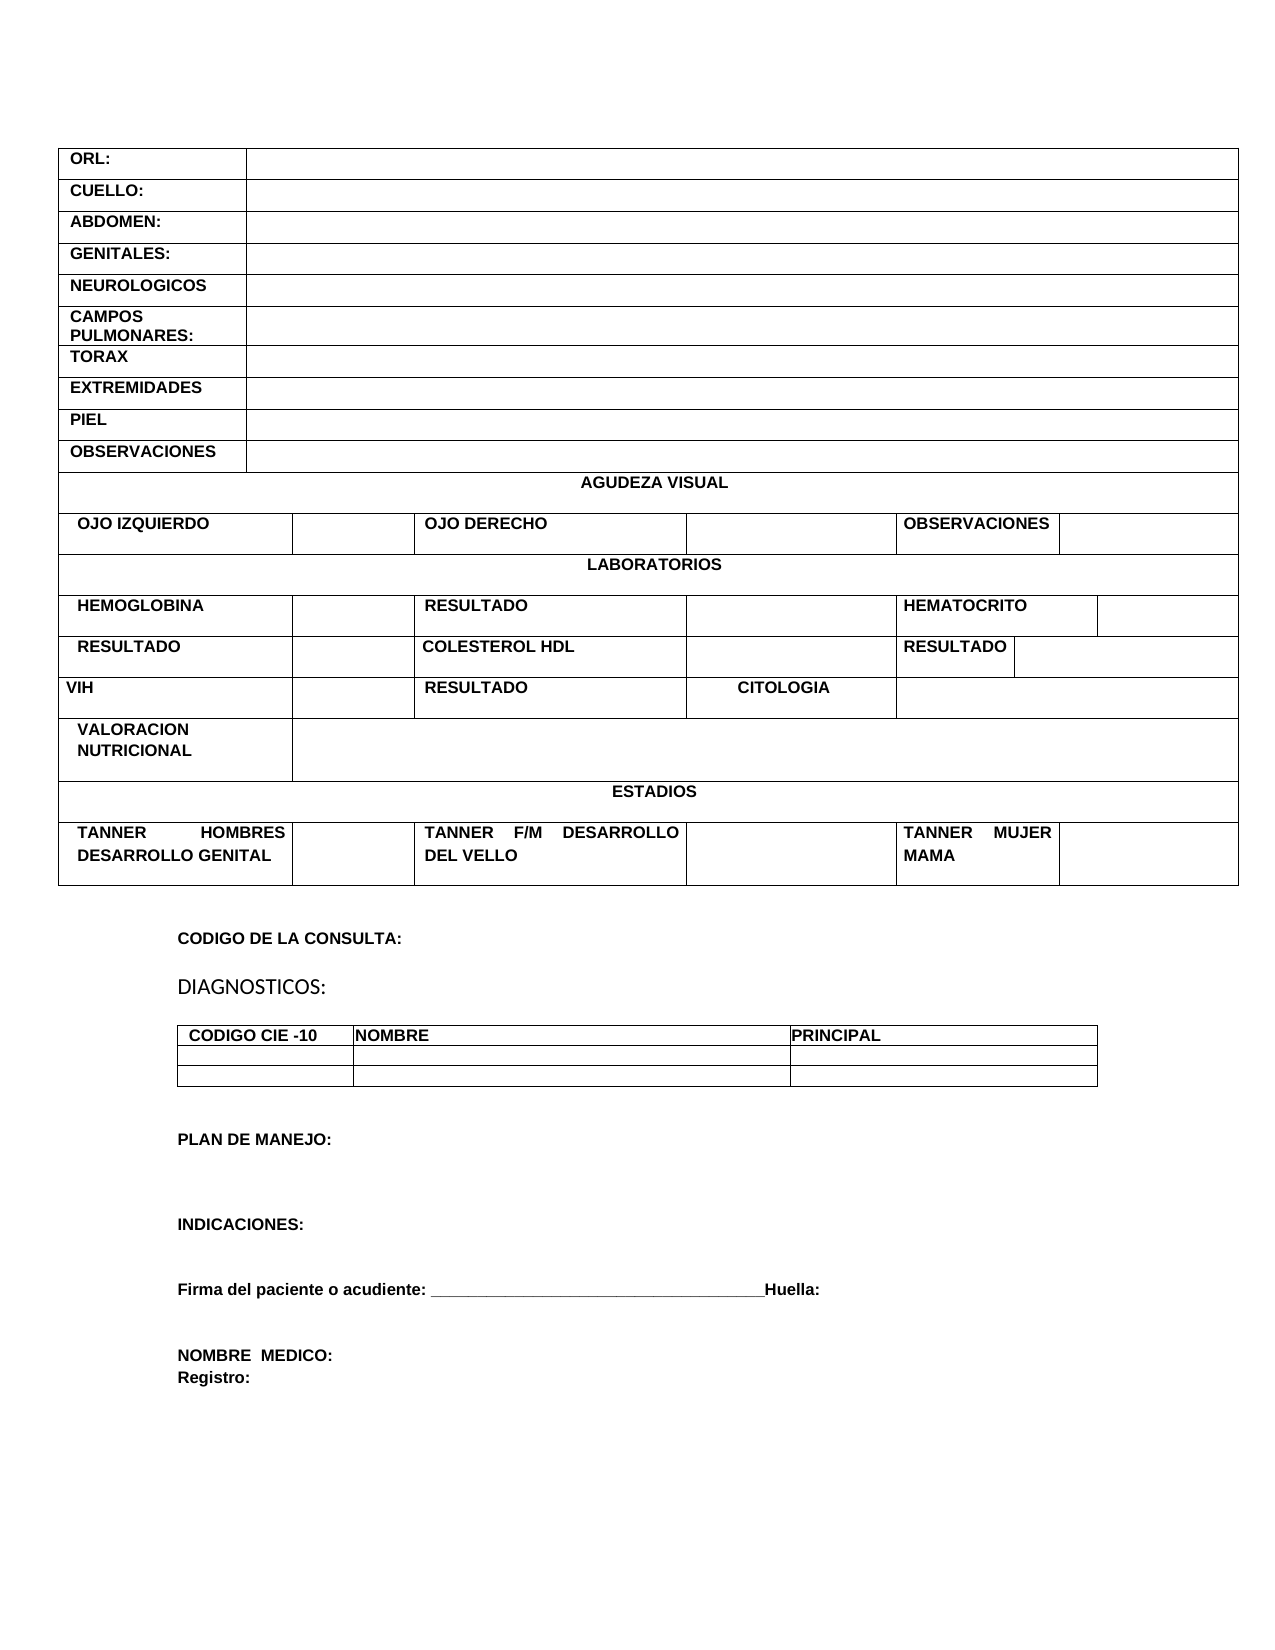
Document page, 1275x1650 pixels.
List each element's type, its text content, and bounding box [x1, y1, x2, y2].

table_cell ESTADIOS [59, 782, 1238, 822]
table_cell VALORACION NUTRICIONAL [59, 719, 292, 781]
table_header PRINCIPAL [791, 1026, 1097, 1045]
table_cell [247, 346, 1238, 377]
table_cell [247, 410, 1238, 440]
table_cell [354, 1046, 790, 1065]
table_header NOMBRE [354, 1026, 790, 1045]
table_cell TANNER MUJER MAMA [897, 823, 1059, 885]
table_cell CUELLO: [59, 180, 246, 211]
table_cell OBSERVACIONES [59, 441, 246, 472]
table_cell [247, 149, 1238, 179]
table_cell [687, 514, 896, 554]
table_cell [687, 823, 896, 885]
table_cell [791, 1066, 1097, 1086]
table_cell [1015, 637, 1238, 677]
table_cell EXTREMIDADES [59, 378, 246, 409]
table_cell [247, 275, 1238, 306]
table_cell CITOLOGIA [687, 678, 896, 718]
table_cell OBSERVACIONES [897, 514, 1059, 554]
table_cell [247, 307, 1238, 345]
table_cell COLESTEROL HDL [415, 637, 686, 677]
table_header CODIGO CIE -10 [178, 1026, 353, 1045]
table_cell [178, 1046, 353, 1065]
table_cell ABDOMEN: [59, 212, 246, 243]
table_cell HEMOGLOBINA [59, 596, 292, 636]
text NOMBRE MEDICO: [177, 1346, 1098, 1365]
table_cell [687, 637, 896, 677]
table_cell [178, 1066, 353, 1086]
table_cell [791, 1046, 1097, 1065]
table_cell LABORATORIOS [59, 555, 1238, 595]
table_cell [354, 1066, 790, 1086]
table_cell RESULTADO [59, 637, 292, 677]
table_cell GENITALES: [59, 244, 246, 274]
text Registro: [177, 1368, 1098, 1387]
text INDICACIONES: [177, 1215, 1098, 1234]
text CODIGO DE LA CONSULTA: [177, 929, 1098, 948]
table_cell PIEL [59, 410, 246, 440]
table_cell [247, 244, 1238, 274]
table_cell TORAX [59, 346, 246, 377]
table_cell NEUROLOGICOS [59, 275, 246, 306]
table_cell TANNER HOMBRES DESARROLLO GENITAL [59, 823, 292, 885]
table_cell ORL: [59, 149, 246, 179]
table_cell [293, 637, 414, 677]
table_cell HEMATOCRITO [897, 596, 1097, 636]
table_cell [247, 378, 1238, 409]
table_cell [897, 678, 1238, 718]
table_cell [293, 514, 414, 554]
text DIAGNOSTICOS: [177, 972, 1098, 1000]
table_cell [293, 596, 414, 636]
table_cell RESULTADO [415, 596, 686, 636]
table_cell AGUDEZA VISUAL [59, 473, 1238, 513]
table_cell [687, 596, 896, 636]
text Firma del paciente o acudiente: ____________________________________Huella: [177, 1280, 1098, 1299]
table_cell [293, 678, 414, 718]
table_cell TANNER F/M DESARROLLO DEL VELLO [415, 823, 686, 885]
table_cell [293, 719, 1238, 781]
table_cell [1060, 514, 1238, 554]
text PLAN DE MANEJO: [177, 1129, 1098, 1149]
table_cell [247, 212, 1238, 243]
table_cell [1098, 596, 1238, 636]
table_cell [1060, 823, 1238, 885]
table_cell OJO DERECHO [415, 514, 686, 554]
table_cell OJO IZQUIERDO [59, 514, 292, 554]
table_cell [293, 823, 414, 885]
table_cell RESULTADO [897, 637, 1014, 677]
table_cell [247, 441, 1238, 472]
table_cell CAMPOS PULMONARES: [59, 307, 246, 345]
table_cell [247, 180, 1238, 211]
table_cell RESULTADO [415, 678, 686, 718]
table_cell VIH [59, 678, 292, 718]
